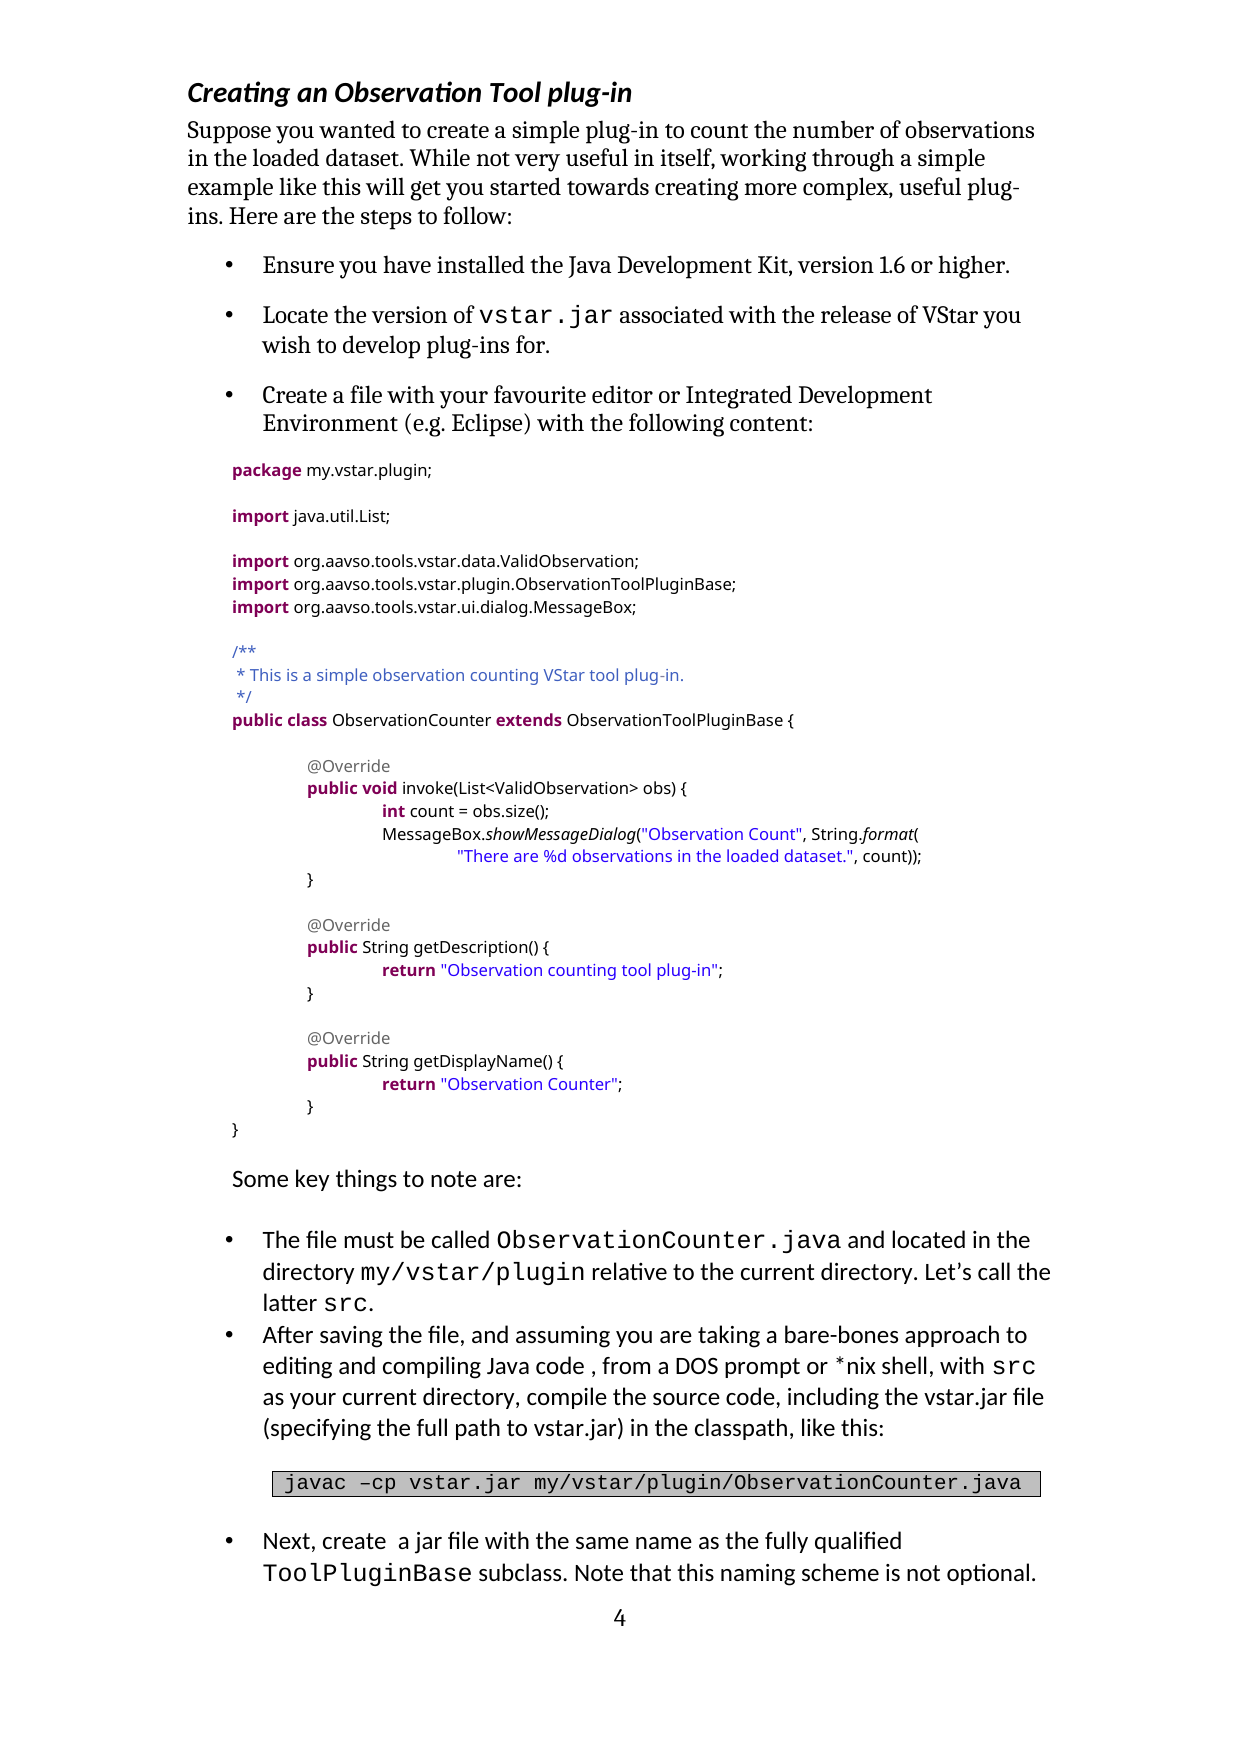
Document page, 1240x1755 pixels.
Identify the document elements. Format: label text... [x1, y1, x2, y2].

text int count = obs.size(); [232, 799, 1052, 822]
table_header javac –cp vstar.jar my/vstar/plugin/ObservationCounter.java [273, 1472, 1040, 1496]
text */ [232, 686, 1052, 709]
text public String getDisplayName() { [232, 1049, 1052, 1072]
text @Override [232, 754, 1052, 777]
text @Override [232, 913, 1052, 936]
text "There are %d observations in the loaded dataset.", count)); [232, 845, 1052, 868]
text import org.aavso.tools.vstar.plugin.ObservationToolPluginBase; [232, 572, 1052, 595]
text @Override [232, 1027, 1052, 1049]
text return "Observation counting tool plug-in"; [232, 958, 1052, 981]
text } [232, 1095, 1052, 1117]
text /** [232, 641, 1052, 663]
text * This is a simple observation counting VStar tool plug-in. [232, 663, 1052, 686]
text public void invoke(List<ValidObservation> obs) { [232, 777, 1052, 799]
text Some key things to note are: [232, 1163, 1052, 1193]
text MessageBox.showMessageDialog("Observation Count", String.format( [232, 822, 1052, 845]
list Locate the version of vstar.jar associated with the release of VStar you wish to develop plug-ins for. [225, 301, 1052, 360]
list After saving the file, and assuming you are taking a bare-bones approach to editing and compiling Java code , from a DOS prompt or *nix shell, with src as your current directory, compile the source code, including the vstar.jar file (specifying the full path to vstar.jar) in the classpath, like this: [225, 1319, 1052, 1443]
text Suppose you wanted to create a simple plug-in to count the number of observations in the loaded dataset. While not very useful in itself, working through a simple example like this will get you started towards creating more complex, useful plug-ins. Here are the steps to follow: [187, 116, 1052, 231]
list Ensure you have installed the Java Development Kit, version 1.6 or higher. [225, 251, 1052, 280]
text } [232, 981, 1052, 1004]
text } [232, 868, 1052, 890]
text import org.aavso.tools.vstar.data.ValidObservation; [232, 550, 1052, 572]
text import java.util.List; [232, 504, 1052, 527]
subtitle Creating an Observation Tool plug-in [187, 74, 1052, 109]
text import org.aavso.tools.vstar.ui.dialog.MessageBox; [232, 595, 1052, 618]
text return "Observation Counter"; [232, 1072, 1052, 1095]
list Next, create a jar file with the same name as the fully qualified ToolPluginBase subclass. Note that this naming scheme is not optional. [225, 1525, 1052, 1589]
text public String getDescription() { [232, 936, 1052, 958]
list Create a file with your favourite editor or Integrated Development Environment (e.g. Eclipse) with the following content: [225, 381, 1052, 438]
text package my.vstar.plugin; [232, 459, 1052, 482]
text } [232, 1117, 1052, 1140]
list The file must be called ObservationCounter.java and located in the directory my/vstar/plugin relative to the current directory. Let’s call the latter src. [225, 1224, 1052, 1319]
text public class ObservationCounter extends ObservationToolPluginBase { [232, 709, 1052, 731]
